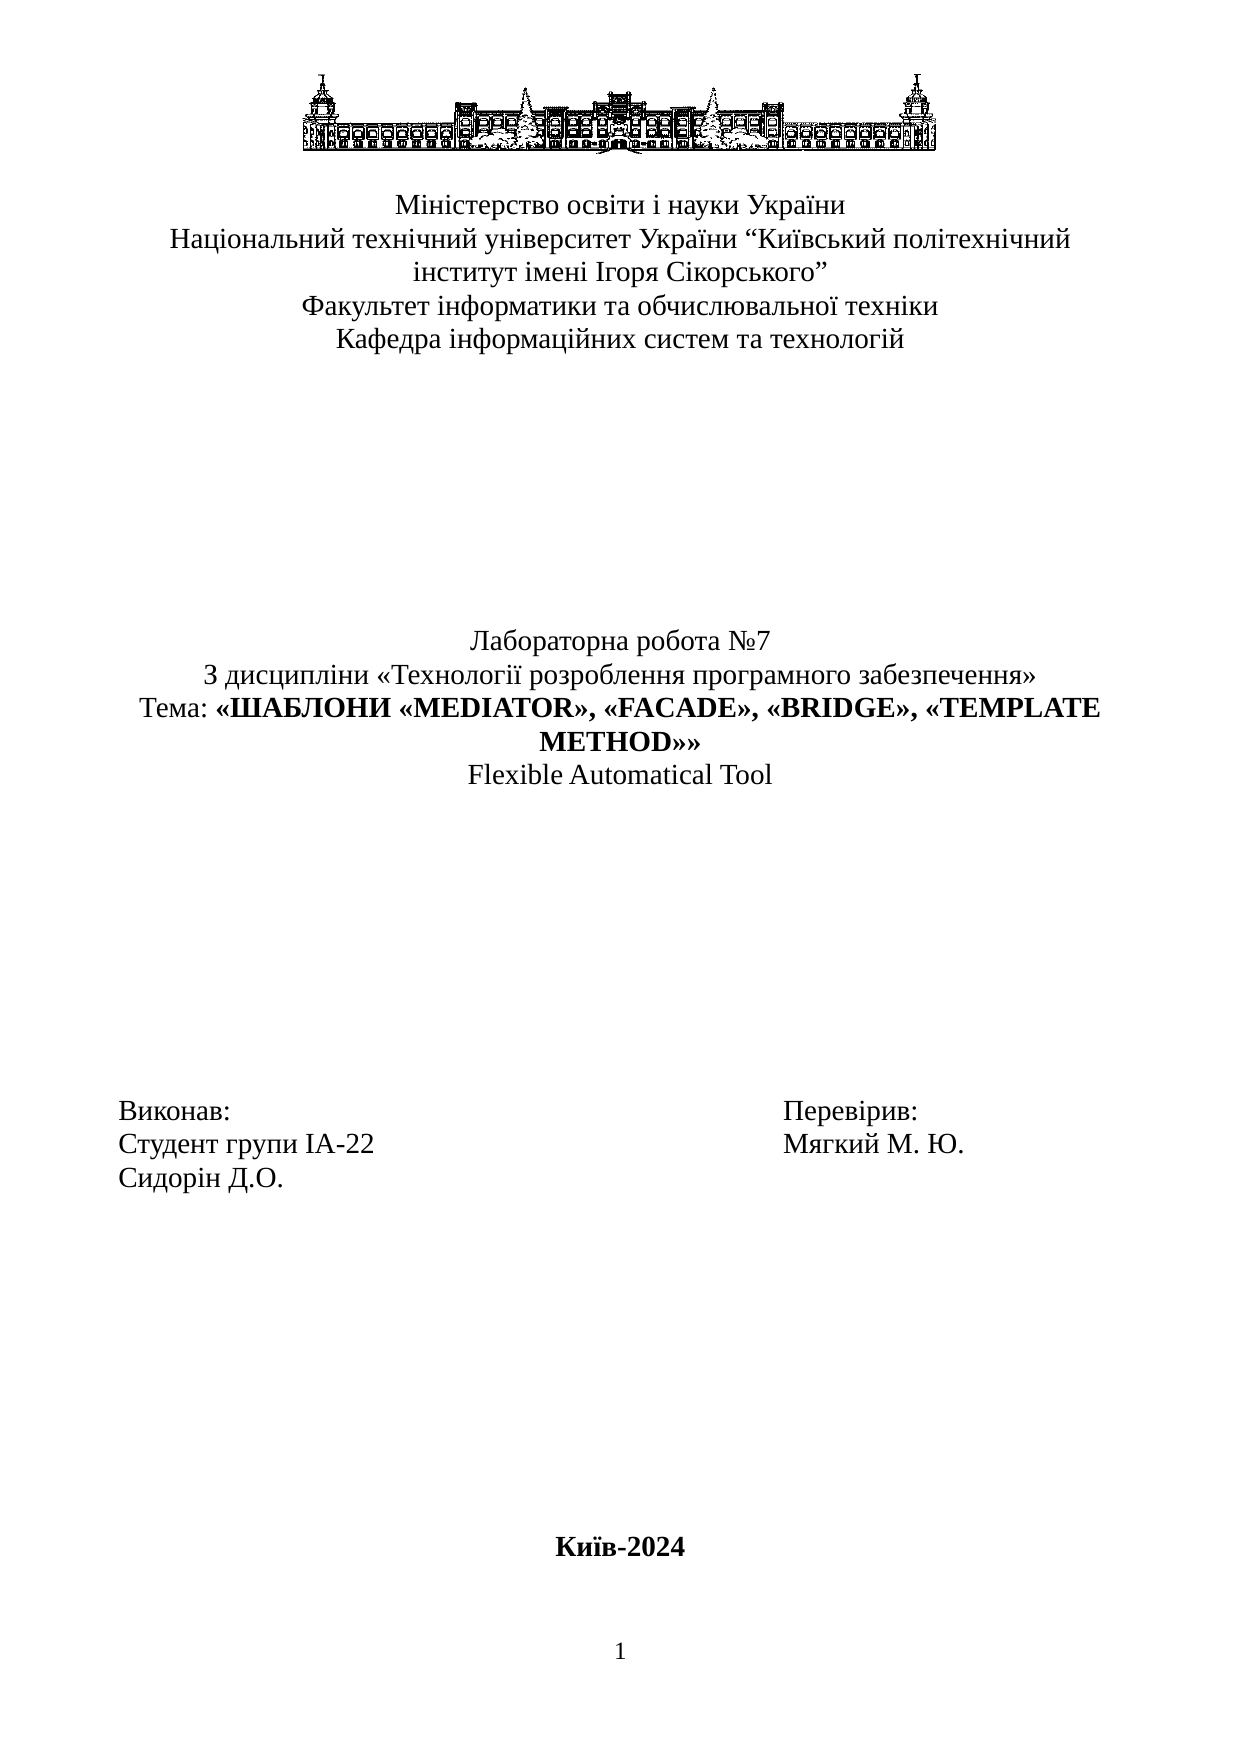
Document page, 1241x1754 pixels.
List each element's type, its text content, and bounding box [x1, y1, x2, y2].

text З дисципліни «Технології розроблення програмного забезпечення» [118, 657, 1122, 690]
text Кафедра інформаційних систем та технологій [118, 321, 1122, 355]
text Лабораторна робота №7 [118, 623, 1122, 657]
text Flexible Automatical Tool [118, 757, 1122, 791]
text Студент групи ІА-22 Мягкий М. Ю. [118, 1126, 1122, 1160]
text Національний технічний університет України “Київський політехнічний інститут імені Ігоря Сікорського” [118, 221, 1122, 288]
text Тема: «ШАБЛОНИ «MEDIATOR», «FACADE», «BRIDGE», «TEMPLATE METHOD»» [118, 690, 1122, 757]
text Факультет інформатики та обчислювальної техніки [118, 288, 1122, 321]
text Міністерство освіти і науки України [118, 187, 1122, 221]
text Виконав: Перевірив: [118, 1093, 1122, 1126]
text Київ-2024 [118, 1529, 1122, 1562]
text Сидорін Д.О. [118, 1160, 1122, 1193]
